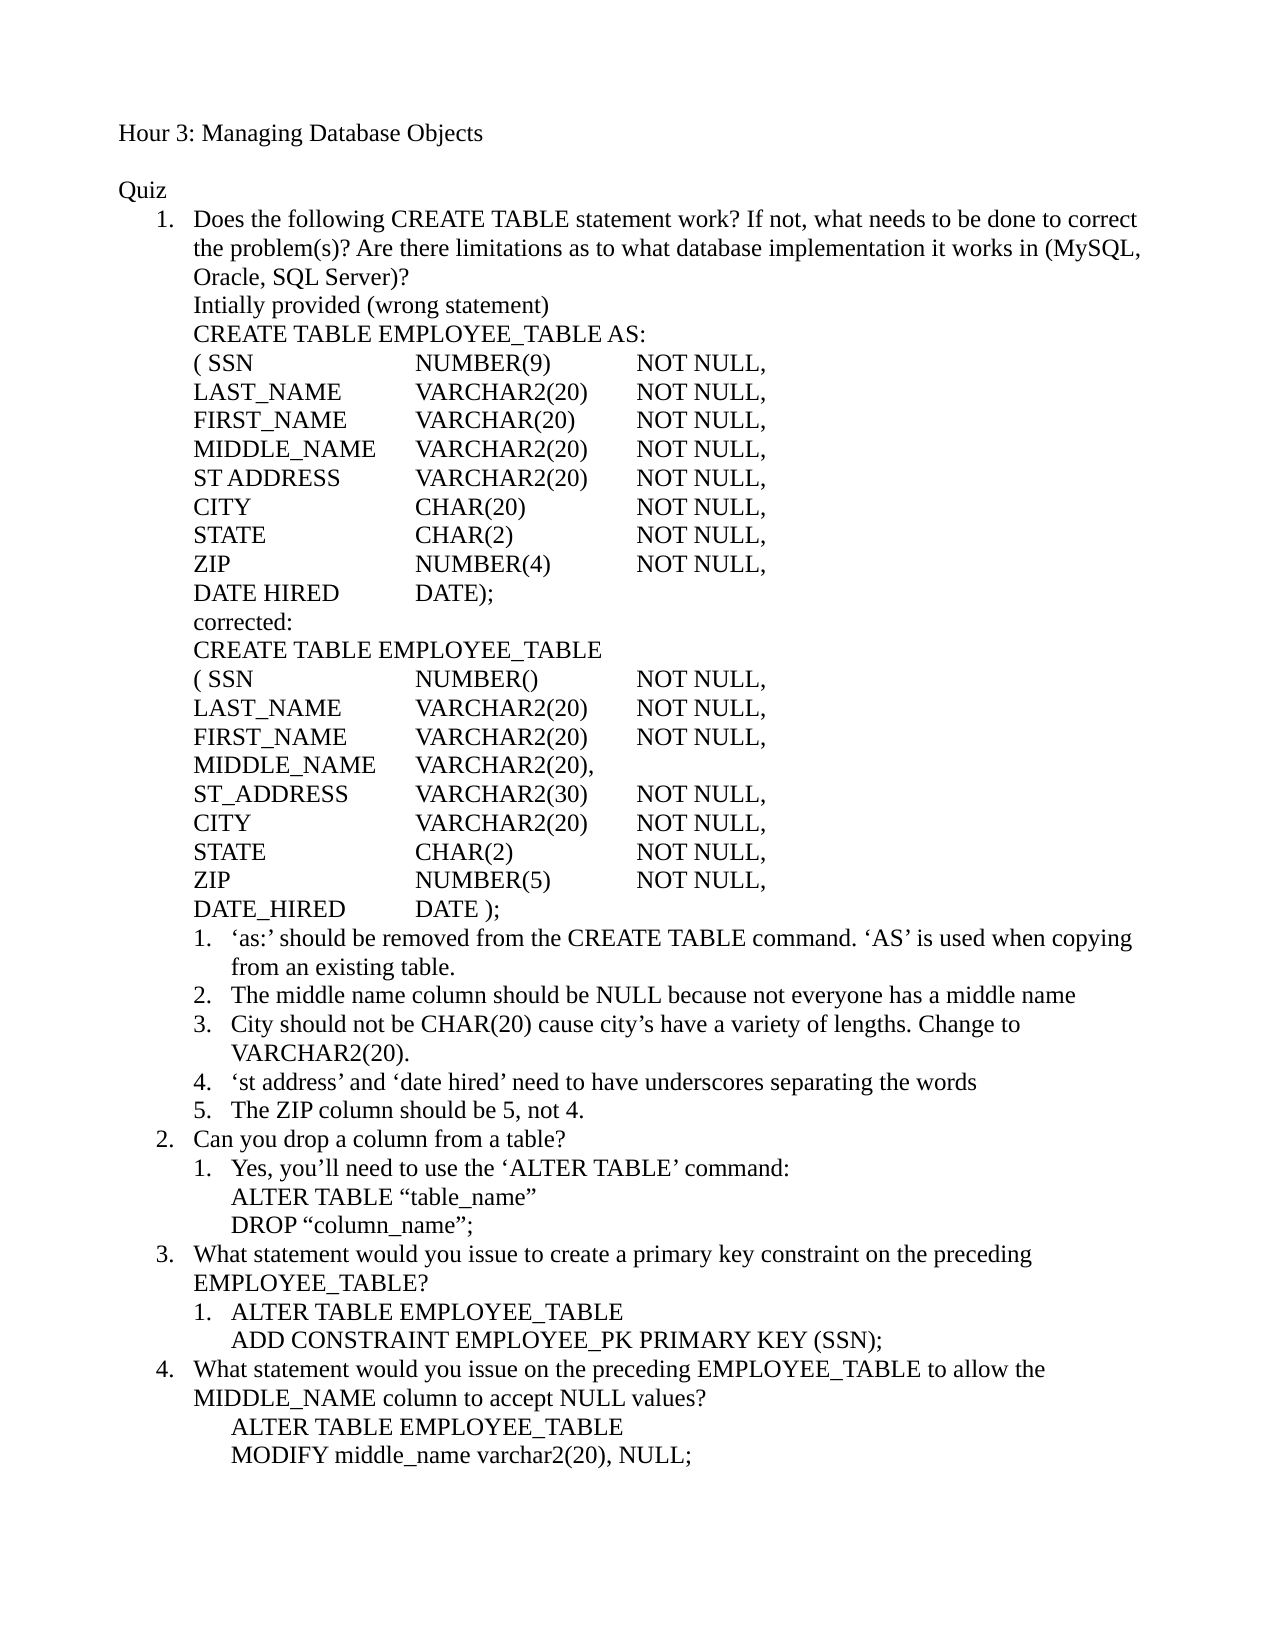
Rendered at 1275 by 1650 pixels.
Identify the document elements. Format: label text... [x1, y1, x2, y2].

list ALTER TABLE EMPLOYEE_TABLE [193, 1412, 1157, 1441]
list What statement would you issue to create a primary key constraint on the preceding EMPLOYEE_TABLE? [156, 1239, 1157, 1297]
list Can you drop a column from a table? [156, 1124, 1157, 1153]
list City should not be CHAR(20) cause city’s have a variety of lengths. Change to VARCHAR2(20). [193, 1009, 1157, 1067]
list ‘st address’ and ‘date hired’ need to have underscores separating the words [193, 1067, 1157, 1096]
list Yes, you’ll need to use the ‘ALTER TABLE’ command: ALTER TABLE “table_name” DROP “column_name”; [193, 1153, 1157, 1239]
list The ZIP column should be 5, not 4. [193, 1096, 1157, 1124]
list MODIFY middle_name varchar2(20), NULL; [193, 1441, 1157, 1498]
list ‘as:’ should be removed from the CREATE TABLE command. ‘AS’ is used when copying from an existing table. [193, 923, 1157, 981]
list Does the following CREATE TABLE statement work? If not, what needs to be done to correct the problem(s)? Are there limitations as to what database implementation it works in (MySQL, Oracle, SQL Server)? Intially provided (wrong statement) CREATE TABLE EMPLOYEE_TABLE AS: ( SSN NUMBER(9) NOT NULL, LAST_NAME VARCHAR2(20) NOT NULL, FIRST_NAME VARCHAR(20) NOT NULL, MIDDLE_NAME VARCHAR2(20) NOT NULL, ST ADDRESS VARCHAR2(20) NOT NULL, CITY CHAR(20) NOT NULL, STATE CHAR(2) NOT NULL, ZIP NUMBER(4) NOT NULL, DATE HIRED DATE); corrected: CREATE TABLE EMPLOYEE_TABLE ( SSN NUMBER() NOT NULL, LAST_NAME VARCHAR2(20) NOT NULL, FIRST_NAME VARCHAR2(20) NOT NULL, MIDDLE_NAME VARCHAR2(20), ST_ADDRESS VARCHAR2(30) NOT NULL, CITY VARCHAR2(20) NOT NULL, STATE CHAR(2) NOT NULL, ZIP NUMBER(5) NOT NULL, DATE_HIRED DATE ); [156, 204, 1157, 923]
list ALTER TABLE EMPLOYEE_TABLE ADD CONSTRAINT EMPLOYEE_PK PRIMARY KEY (SSN); [193, 1297, 1157, 1354]
text Hour 3: Managing Database Objects [118, 118, 1157, 147]
list The middle name column should be NULL because not everyone has a middle name [193, 981, 1157, 1009]
text Quiz [118, 176, 1157, 204]
list What statement would you issue on the preceding EMPLOYEE_TABLE to allow the MIDDLE_NAME column to accept NULL values? [156, 1354, 1157, 1412]
